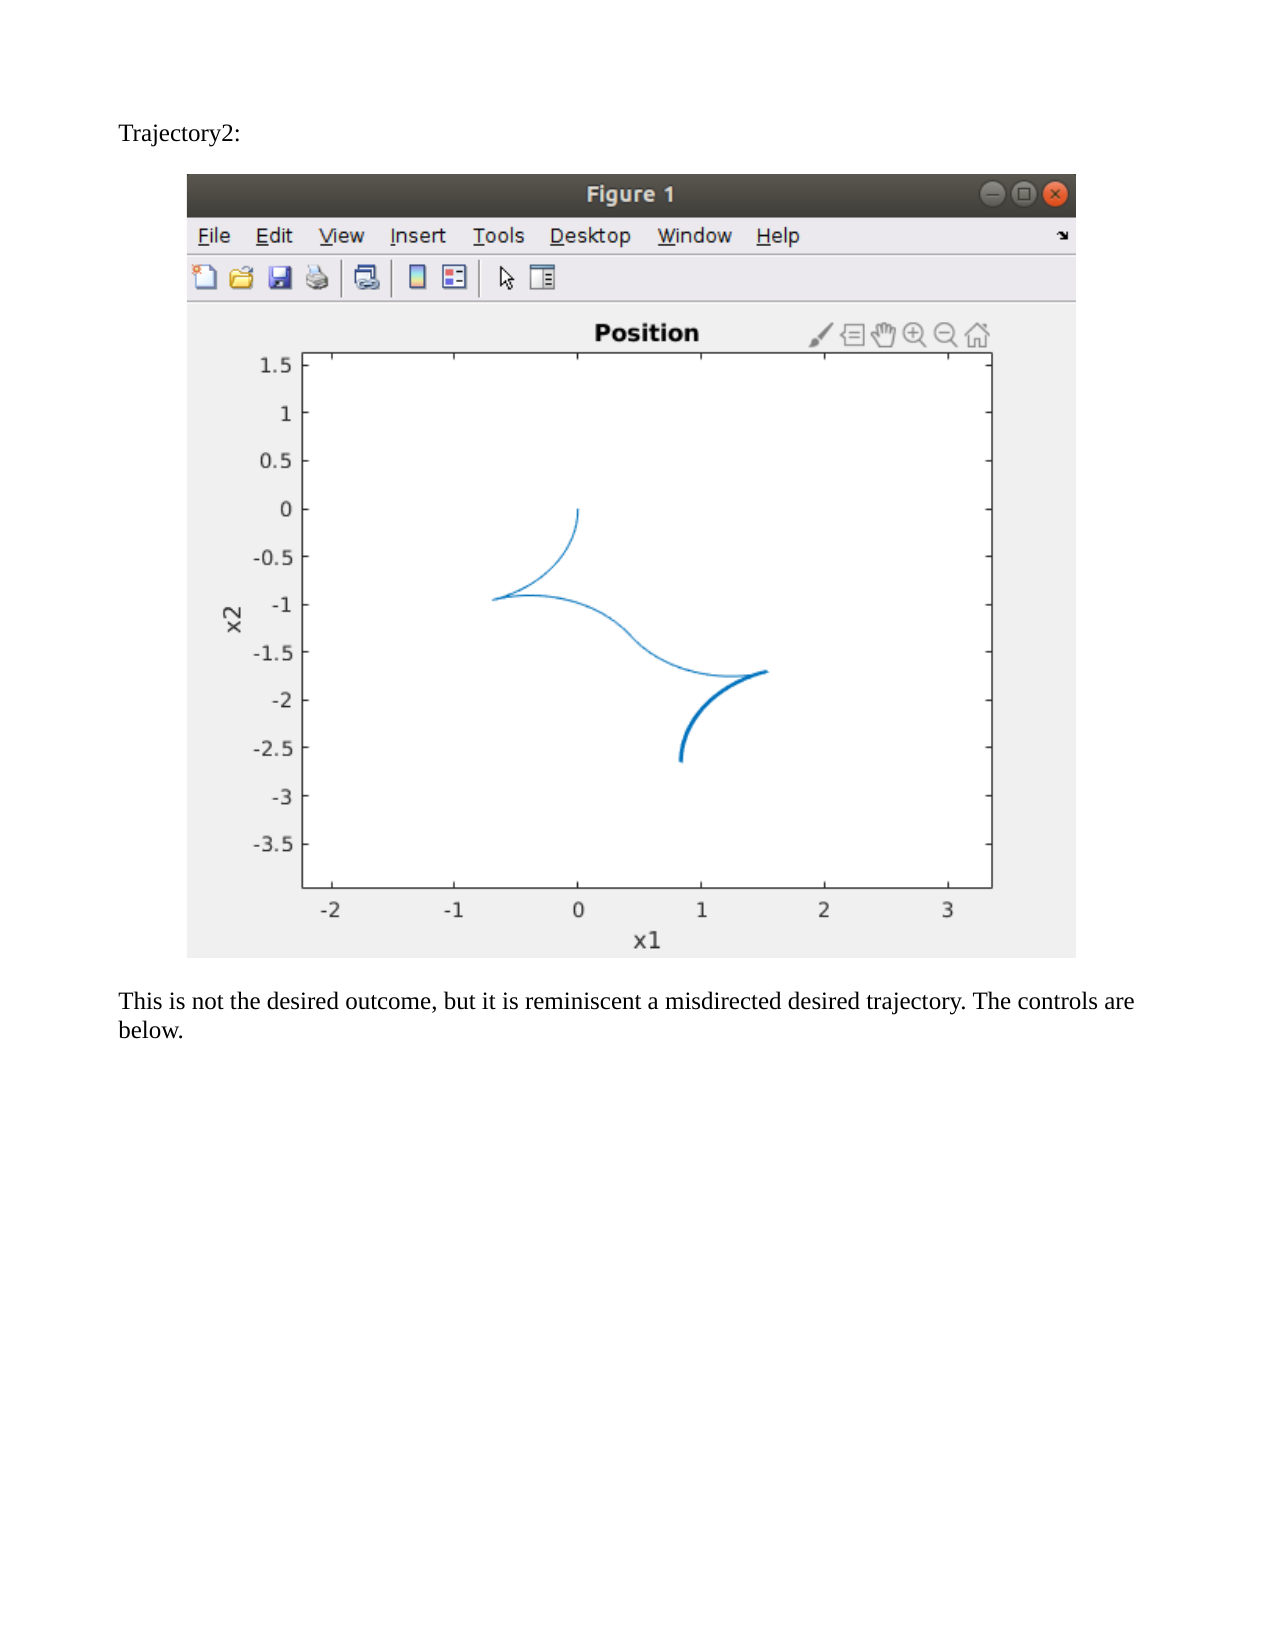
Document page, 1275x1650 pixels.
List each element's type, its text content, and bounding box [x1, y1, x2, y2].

picture [186, 174, 1076, 958]
text Trajectory2: [118, 118, 1157, 147]
text This is not the desired outcome, but it is reminiscent a misdirected desired trajectory. The controls are below. [118, 986, 1157, 1043]
